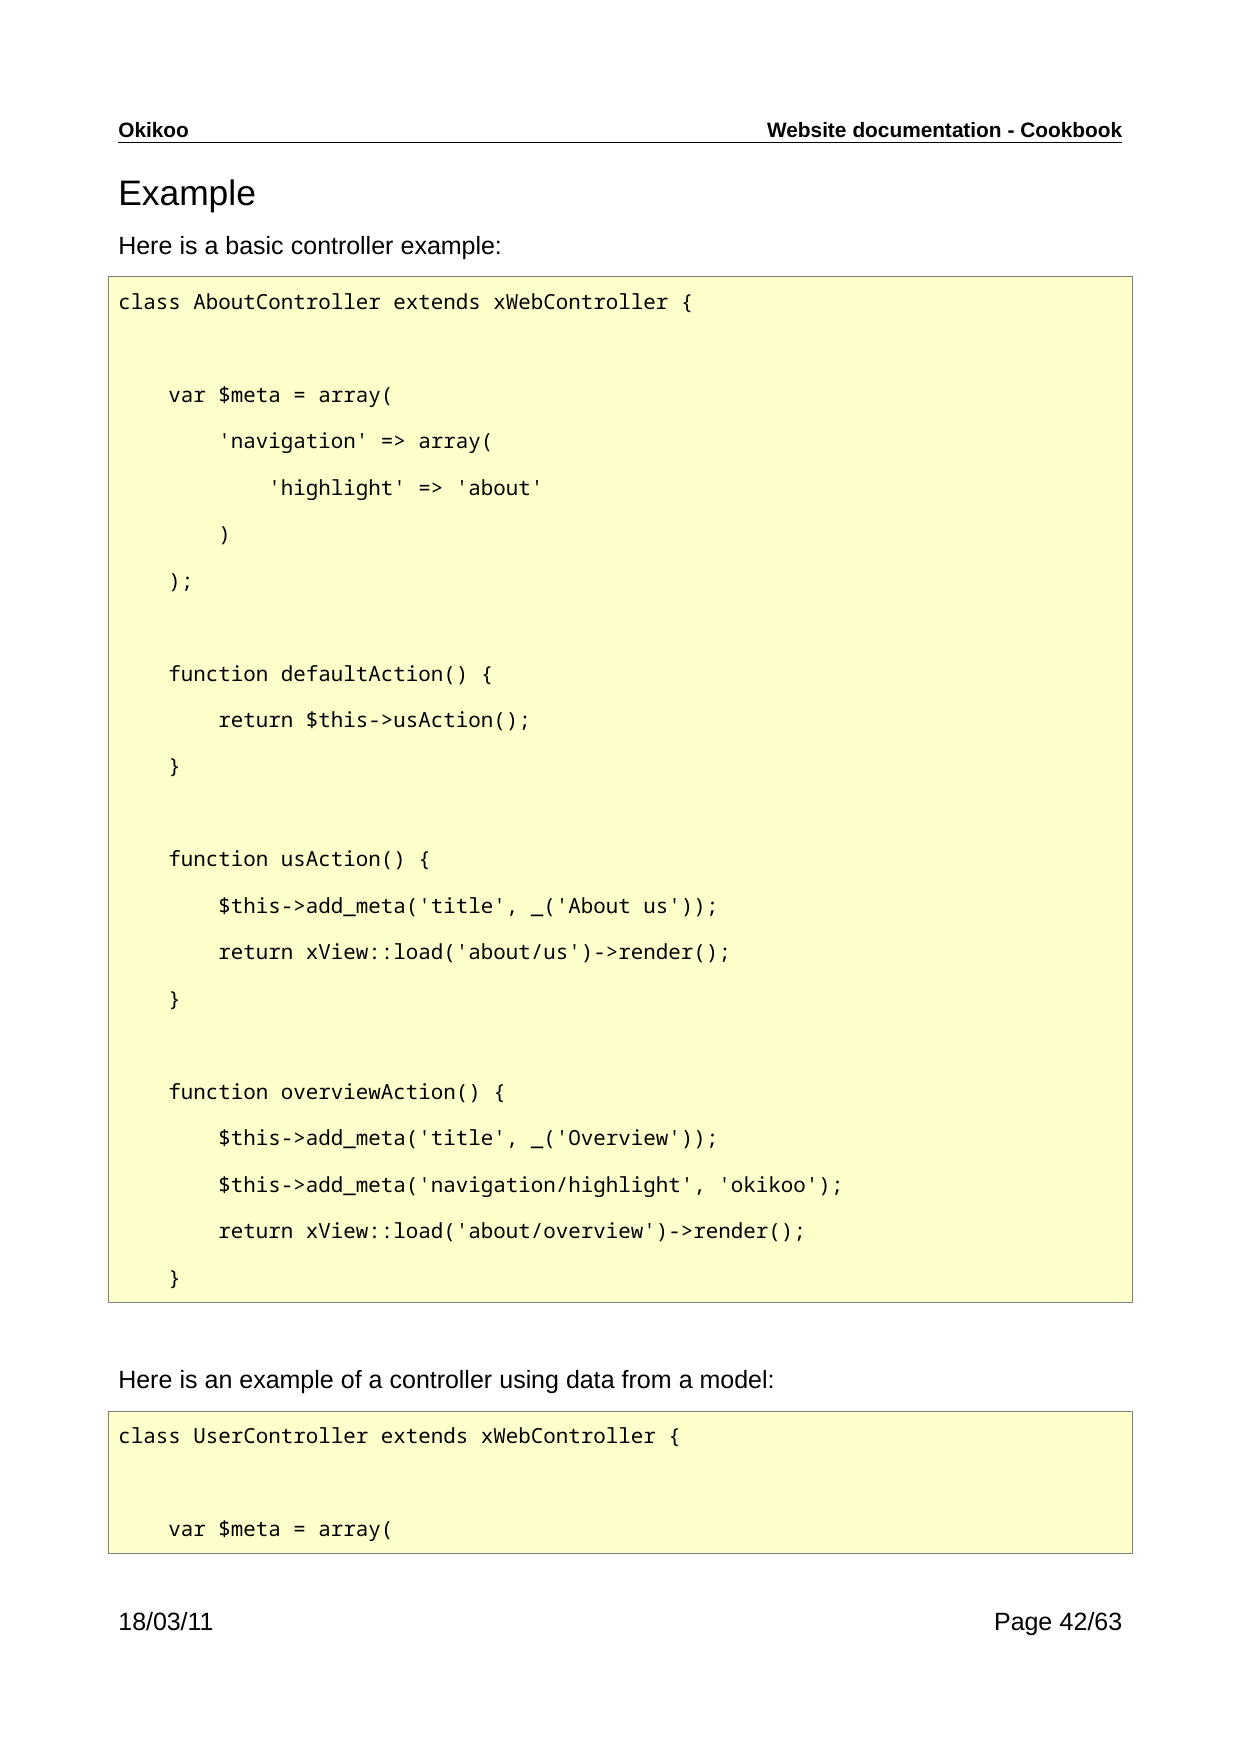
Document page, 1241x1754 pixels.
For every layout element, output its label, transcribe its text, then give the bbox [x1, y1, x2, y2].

text return xView::load('about/us')->render(); [109, 927, 1132, 966]
text var $meta = array( [109, 369, 1132, 408]
text } [109, 1252, 1132, 1302]
text function overviewAction() { [109, 1066, 1132, 1105]
text Here is an example of a controller using data from a model: [118, 1365, 1122, 1394]
text Here is a basic controller example: [118, 231, 1122, 260]
text ); [109, 555, 1132, 594]
text } [109, 973, 1132, 1012]
text $this->add_meta('title', _('About us')); [109, 880, 1132, 919]
text 'navigation' => array( [109, 416, 1132, 455]
text $this->add_meta('navigation/highlight', 'okikoo'); [109, 1159, 1132, 1198]
text function defaultAction() { [109, 648, 1132, 687]
text return $this->usAction(); [109, 694, 1132, 734]
text class UserController extends xWebController { [109, 1412, 1132, 1450]
text 'highlight' => 'about' [109, 462, 1132, 501]
subtitle Example [118, 172, 1122, 213]
text ) [109, 509, 1132, 548]
text $this->add_meta('title', _('Overview')); [109, 1113, 1132, 1152]
text function usAction() { [109, 834, 1132, 873]
text var $meta = array( [109, 1504, 1132, 1553]
text } [109, 741, 1132, 780]
text return xView::load('about/overview')->render(); [109, 1206, 1132, 1245]
text class AboutController extends xWebController { [109, 277, 1132, 316]
